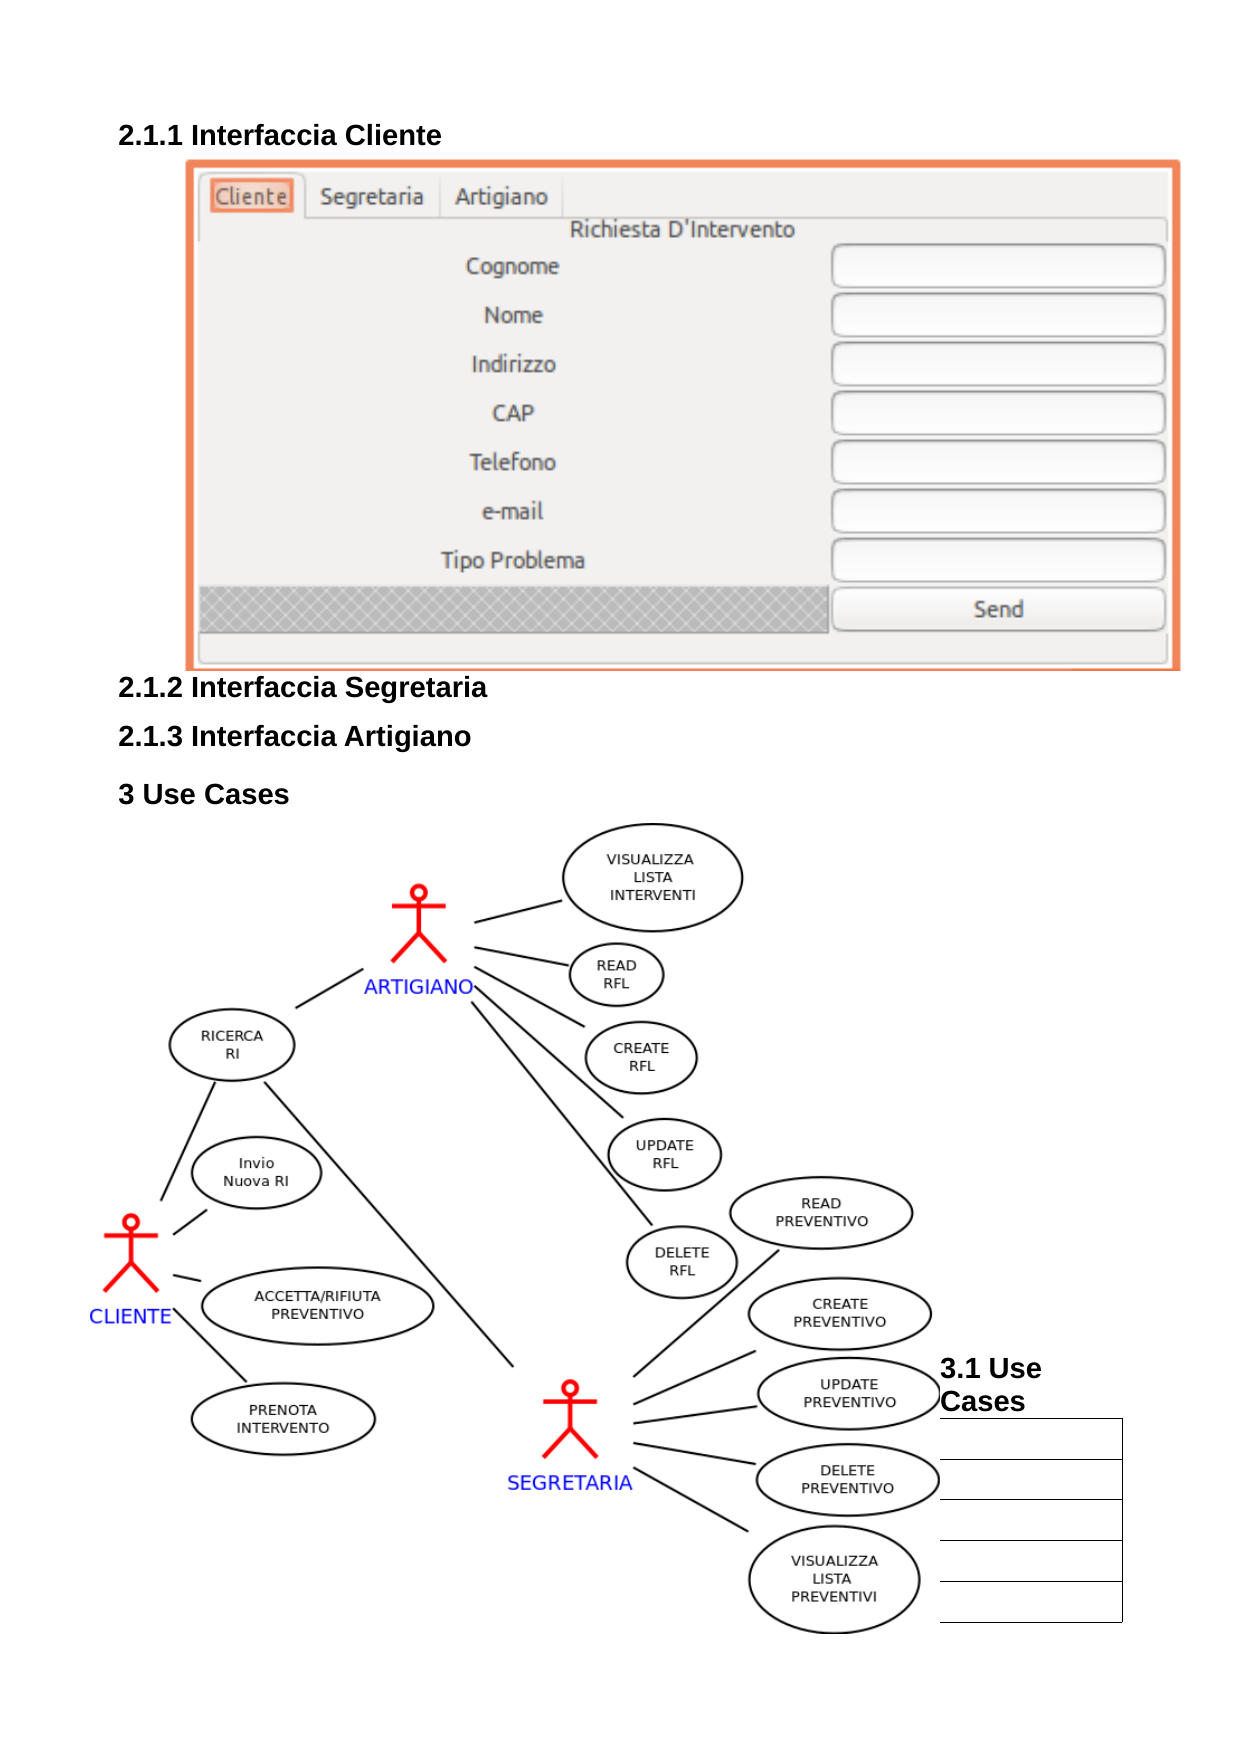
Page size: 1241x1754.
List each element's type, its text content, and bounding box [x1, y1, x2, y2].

subtitle 3 Use Cases [118, 777, 1122, 811]
table_header Use Case [940, 1419, 1122, 1458]
subtitle 2.1.1 Interfaccia Cliente [118, 118, 1122, 152]
subtitle 3.1 Use Cases [940, 1351, 1122, 1418]
subtitle 2.1.2 Interfaccia Segretaria [118, 215, 1122, 704]
table_cell ACCETTA RIFIUTA PREVENTIVO [940, 1541, 1122, 1581]
subtitle 2.1.3 Interfaccia Artigiano [118, 719, 1122, 752]
table_cell INVIO NUOVA RI [940, 1500, 1122, 1540]
table_cell PRENOTA INTERVENTO [940, 1582, 1122, 1621]
table_cell RICERCA RI [940, 1460, 1122, 1499]
